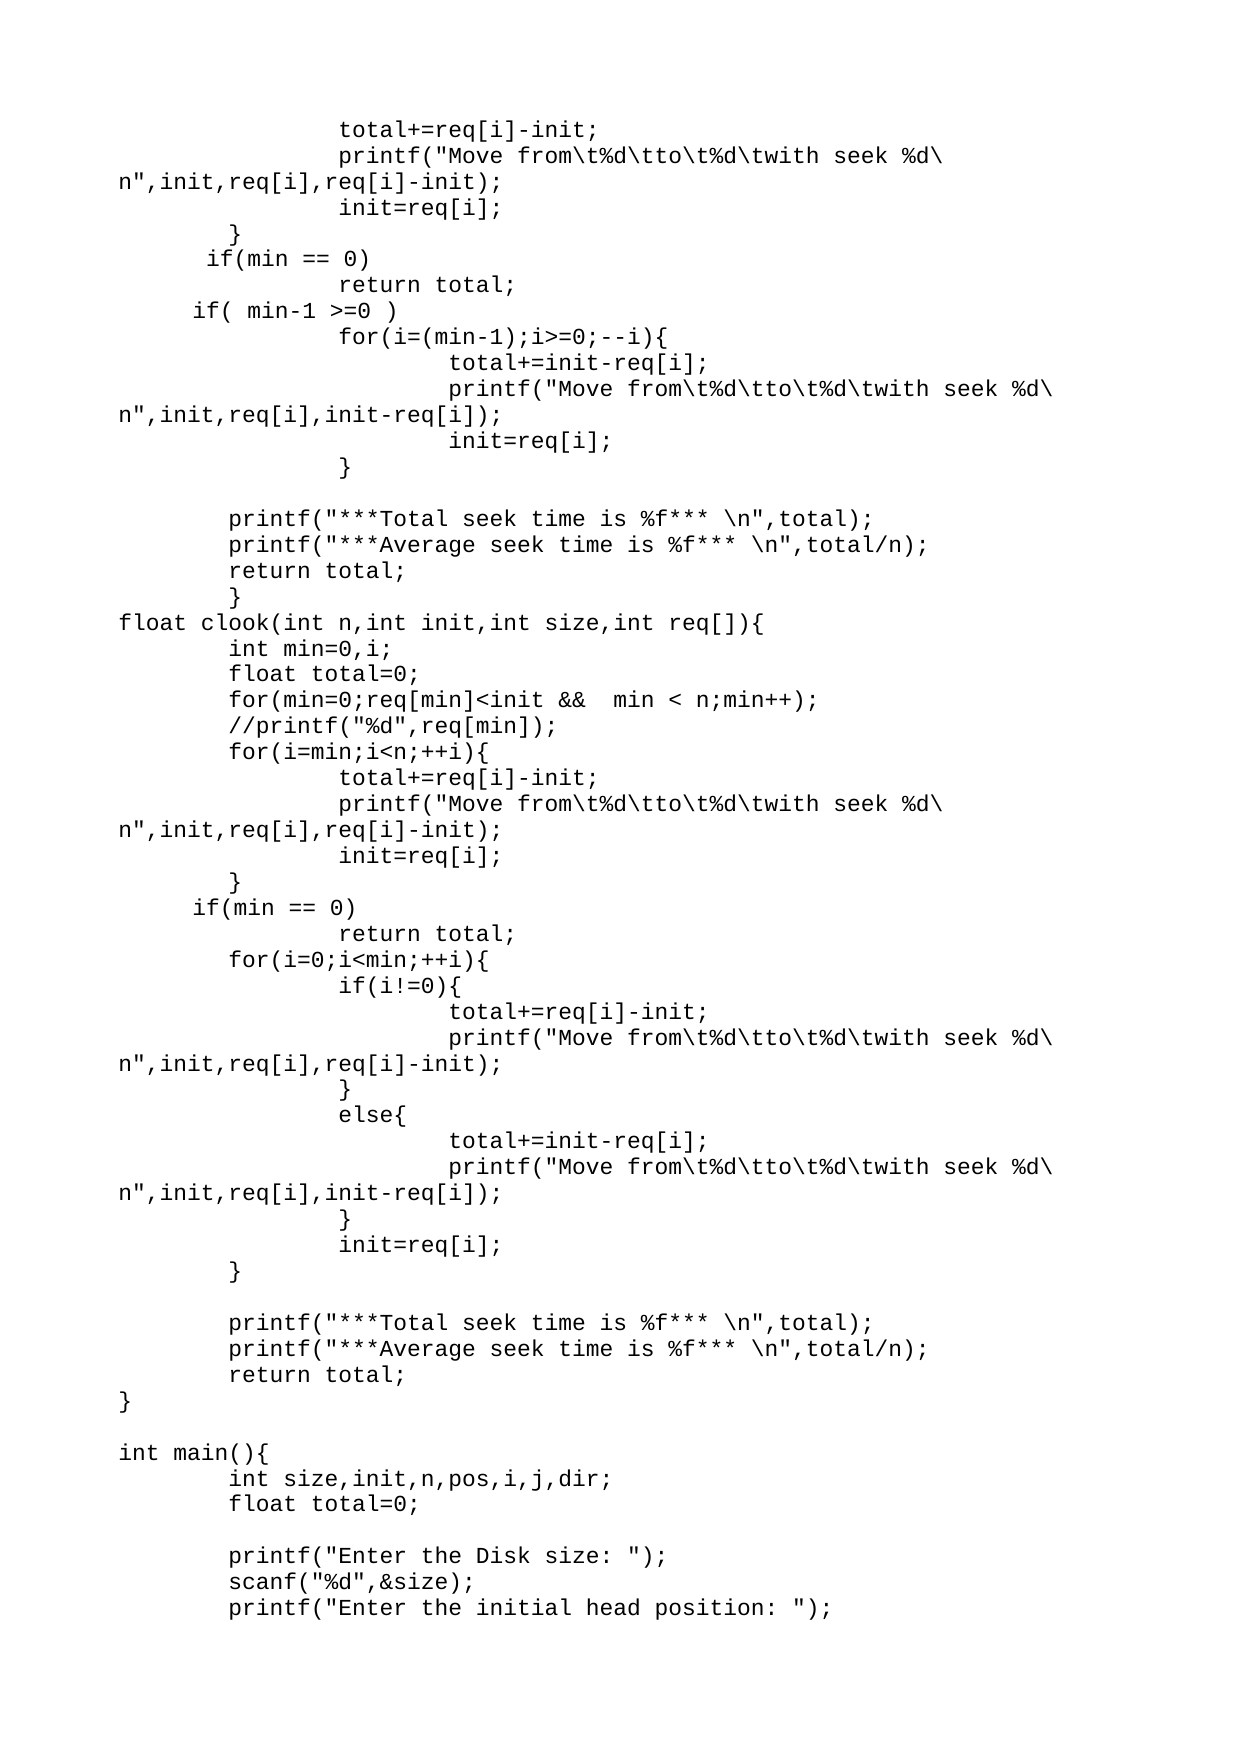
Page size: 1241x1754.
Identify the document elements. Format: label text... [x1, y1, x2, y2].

text int min=0,i; [118, 637, 1122, 663]
text return total; [118, 922, 1122, 948]
text } [118, 1078, 1122, 1104]
text } [118, 585, 1122, 611]
text printf("Move from\t%d\tto\t%d\twith seek %d\n",init,req[i],req[i]-init); [118, 144, 1122, 196]
text int main(){ [118, 1441, 1122, 1467]
text init=req[i]; [118, 1233, 1122, 1259]
text if( min-1 >=0 ) [118, 300, 1122, 326]
text init=req[i]; [118, 196, 1122, 222]
text else{ [118, 1104, 1122, 1130]
text } [118, 870, 1122, 896]
text total+=req[i]-init; [118, 1000, 1122, 1026]
text printf("***Total seek time is %f*** \n",total); [118, 507, 1122, 533]
text printf("Move from\t%d\tto\t%d\twith seek %d\n",init,req[i],req[i]-init); [118, 1026, 1122, 1078]
text printf("Move from\t%d\tto\t%d\twith seek %d\n",init,req[i],init-req[i]); [118, 1156, 1122, 1207]
text total+=req[i]-init; [118, 767, 1122, 792]
text } [118, 222, 1122, 248]
text for(i=min;i<n;++i){ [118, 741, 1122, 767]
text float total=0; [118, 663, 1122, 689]
text } [118, 1389, 1122, 1415]
text scanf("%d",&size); [118, 1571, 1122, 1597]
text for(i=(min-1);i>=0;--i){ [118, 326, 1122, 352]
text int size,init,n,pos,i,j,dir; [118, 1467, 1122, 1493]
text return total; [118, 1363, 1122, 1389]
text init=req[i]; [118, 844, 1122, 870]
text printf("***Average seek time is %f*** \n",total/n); [118, 1337, 1122, 1363]
text } [118, 455, 1122, 481]
text return total; [118, 559, 1122, 585]
text total+=init-req[i]; [118, 1130, 1122, 1156]
text printf("Enter the Disk size: "); [118, 1545, 1122, 1571]
text if(min == 0) [118, 896, 1122, 922]
text total+=req[i]-init; [118, 118, 1122, 144]
text for(i=0;i<min;++i){ [118, 948, 1122, 974]
text } [118, 1259, 1122, 1285]
text float clook(int n,int init,int size,int req[]){ [118, 611, 1122, 637]
text printf("***Total seek time is %f*** \n",total); [118, 1311, 1122, 1337]
text printf("Move from\t%d\tto\t%d\twith seek %d\n",init,req[i],req[i]-init); [118, 792, 1122, 844]
text printf("Move from\t%d\tto\t%d\twith seek %d\n",init,req[i],init-req[i]); [118, 377, 1122, 429]
text } [118, 1207, 1122, 1233]
text total+=init-req[i]; [118, 352, 1122, 377]
text return total; [118, 274, 1122, 300]
text //printf("%d",req[min]); [118, 715, 1122, 741]
text printf("Enter the initial head position: "); [118, 1597, 1122, 1622]
text if(i!=0){ [118, 974, 1122, 1000]
text printf("***Average seek time is %f*** \n",total/n); [118, 533, 1122, 559]
text float total=0; [118, 1493, 1122, 1519]
text for(min=0;req[min]<init && min < n;min++); [118, 689, 1122, 715]
text init=req[i]; [118, 429, 1122, 455]
text if(min == 0) [118, 248, 1122, 274]
